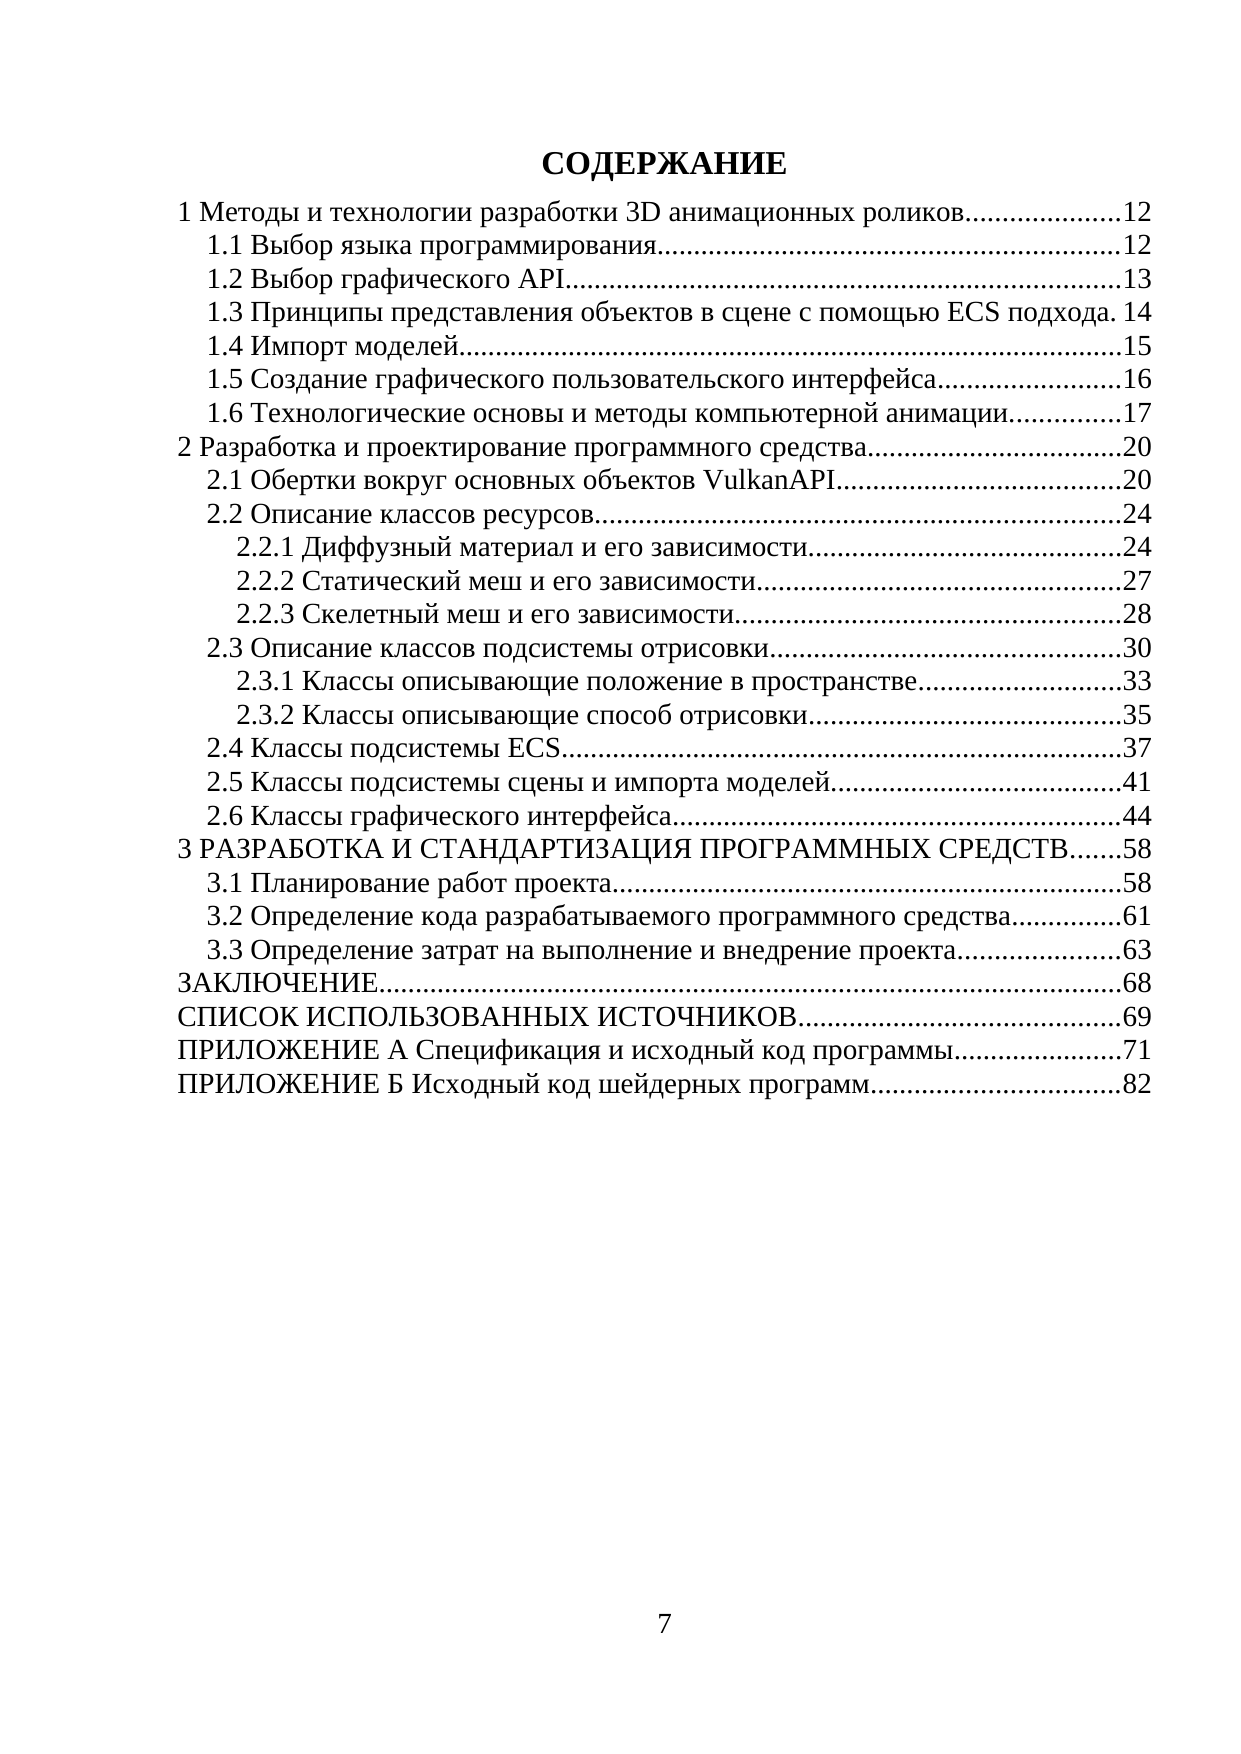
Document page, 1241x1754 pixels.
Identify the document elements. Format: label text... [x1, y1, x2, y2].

text 3.2 Определение кода разрабатываемого программного средства 61 [206, 898, 1152, 932]
text 2.2.2 Статический меш и его зависимости 27 [236, 563, 1152, 596]
text 2.4 Классы подсистемы ECS 37 [206, 731, 1152, 764]
text 2 Разработка и проектирование программного средства 20 [177, 429, 1152, 462]
text 1.1 Выбор языка программирования 12 [206, 227, 1152, 261]
text 1.6 Технологические основы и методы компьютерной анимации. 17 [206, 395, 1152, 429]
text 1.5 Создание графического пользовательского интерфейса 16 [206, 362, 1152, 395]
text 2.3 Описание классов подсистемы отрисовки 30 [206, 630, 1152, 663]
text 2.2 Описание классов ресурсов 24 [206, 496, 1152, 529]
text 2.3.1 Классы описывающие положение в пространстве 33 [236, 663, 1152, 697]
text 1 Методы и технологии разработки 3D анимационных роликов 12 [177, 194, 1152, 227]
text 2.5 Классы подсистемы сцены и импорта моделей 41 [206, 764, 1152, 798]
text 3.1 Планирование работ проекта 58 [206, 865, 1152, 898]
text 2.1 Обертки вокруг основных объектов VulkanAPI 20 [206, 462, 1152, 496]
subtitle СОДЕРЖАНИЕ [177, 143, 1152, 181]
text ПРИЛОЖЕНИЕ А Спецификация и исходный код программы 71 [177, 1032, 1152, 1066]
text 2.6 Классы графического интерфейса 44 [206, 798, 1152, 831]
text 1.4 Импорт моделей 15 [206, 328, 1152, 362]
text 2.2.1 Диффузный материал и его зависимости 24 [236, 529, 1152, 563]
text 3 РАЗРАБОТКА И СТАНДАРТИЗАЦИЯ ПРОГРАММНЫХ СРЕДСТВ 58 [177, 831, 1152, 865]
text СПИСОК ИСПОЛЬЗОВАННЫХ ИСТОЧНИКОВ 69 [177, 999, 1152, 1032]
text 1.3 Принципы представления объектов в сцене с помощью ECS подхода. 14 [206, 294, 1152, 328]
text 2.2.3 Скелетный меш и его зависимости 28 [236, 596, 1152, 630]
text 1.2 Выбор графического API 13 [206, 261, 1152, 294]
text 2.3.2 Классы описывающие способ отрисовки 35 [236, 697, 1152, 731]
text ЗАКЛЮЧЕНИЕ 68 [177, 965, 1152, 999]
text 3.3 Определение затрат на выполнение и внедрение проекта 63 [206, 932, 1152, 965]
text ПРИЛОЖЕНИЕ Б Исходный код шейдерных программ 82 [177, 1066, 1152, 1099]
